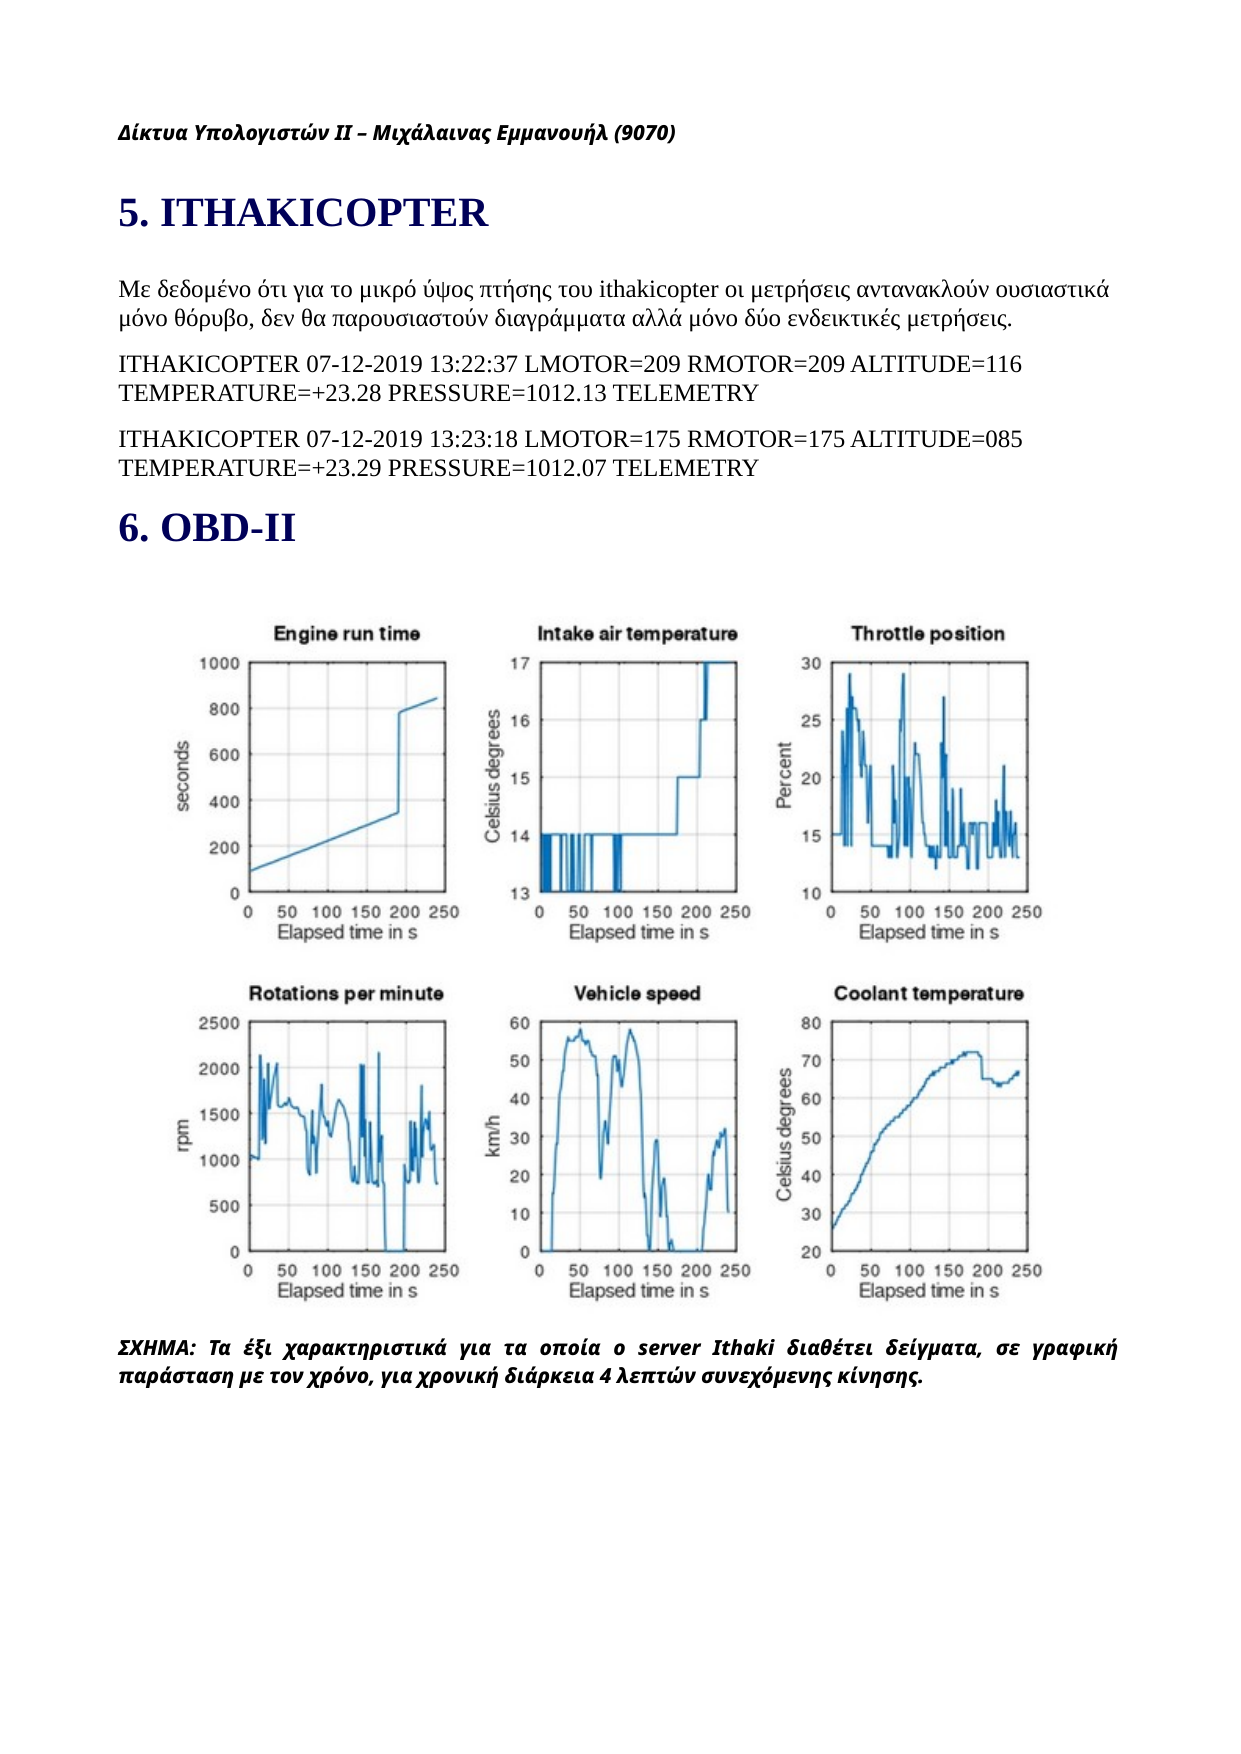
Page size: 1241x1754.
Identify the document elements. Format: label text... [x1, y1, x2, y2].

picture [118, 580, 1123, 1334]
subtitle Ithakicopter [118, 188, 1122, 236]
text Με δεδομένο ότι για το μικρό ύψος πτήσης του ithakicopter οι μετρήσεις αντανακλούν ουσιαστικά μόνο θόρυβο, δεν θα παρουσιαστούν διαγράμματα αλλά μόνο δύο ενδεικτικές μετρήσεις. [118, 274, 1122, 332]
text ITHAKICOPTER 07-12-2019 13:22:37 LMOTOR=209 RMOTOR=209 ALTITUDE=116 TEMPERATURE=+23.28 PRESSURE=1012.13 TELEMETRY [118, 349, 1122, 407]
text ITHAKICOPTER 07-12-2019 13:23:18 LMOTOR=175 RMOTOR=175 ALTITUDE=085 TEMPERATURE=+23.29 PRESSURE=1012.07 TELEMETRY [118, 424, 1122, 482]
text ΣΧΗΜΑ: Τα έξι χαρακτηριστικά για τα οποία ο server Ithaki διαθέτει δείγματα, σε γραφική παράσταση με τον χρόνο, για χρονική διάρκεια 4 λεπτών συνεχόμενης κίνησης. [118, 1334, 1122, 1390]
subtitle obd-II [118, 503, 1122, 551]
